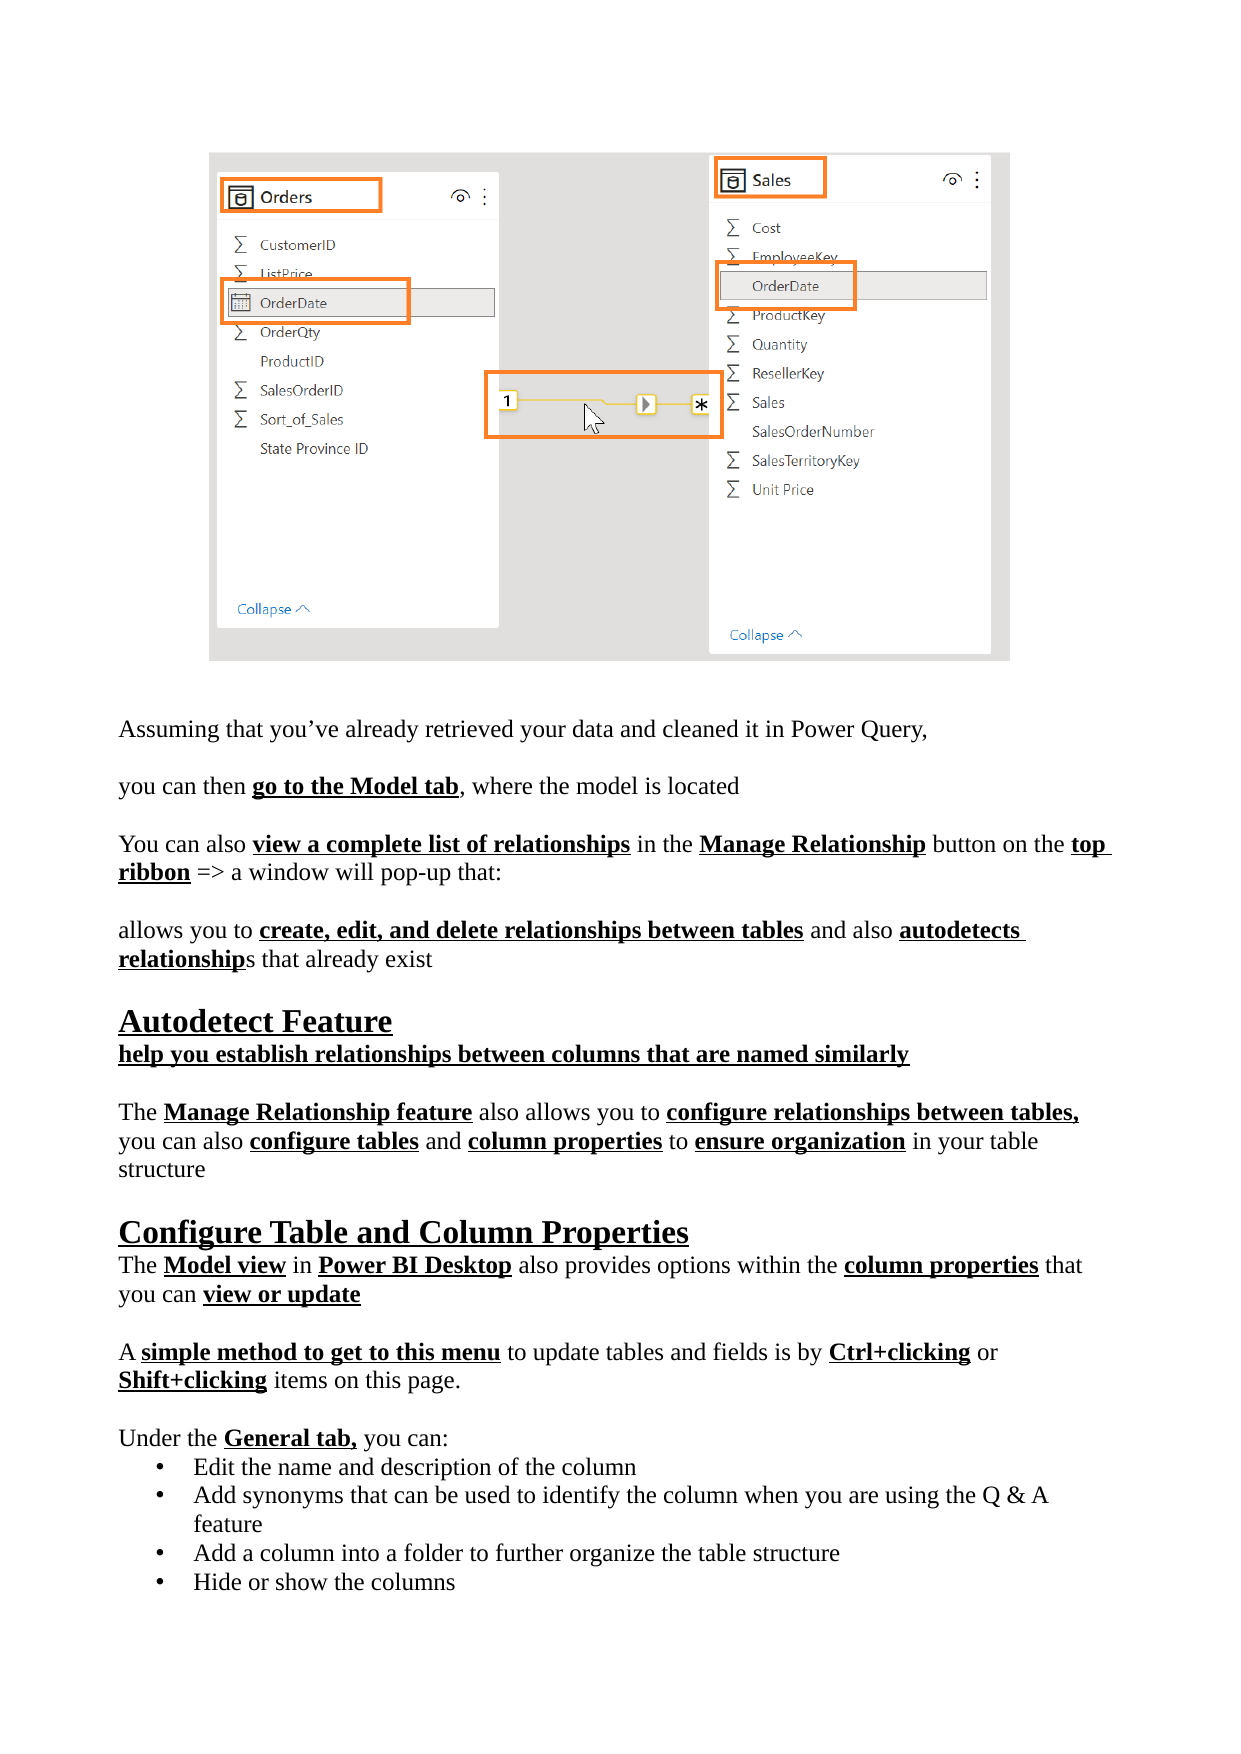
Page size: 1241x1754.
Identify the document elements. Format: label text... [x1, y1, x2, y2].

text A simple method to get to this menu to update tables and fields is by Ctrl+clicking or Shift+clicking items on this page. [118, 1337, 1122, 1394]
list Edit the name and description of the column [156, 1452, 1122, 1480]
text help you establish relationships between columns that are named similarly [118, 1039, 1122, 1068]
text You can also view a complete list of relationships in the Manage Relationship button on the top ribbon => a window will pop-up that: [118, 829, 1122, 886]
text Under the General tab, you can: [118, 1423, 1122, 1452]
text The Model view in Power BI Desktop also provides options within the column properties that you can view or update [118, 1250, 1122, 1308]
text allows you to create, edit, and delete relationships between tables and also autodetects relationships that already exist [118, 915, 1122, 972]
text Assuming that you’ve already retrieved your data and cleaned it in Power Query, [118, 714, 1122, 742]
text Autodetect Feature [118, 1001, 1122, 1039]
list Hide or show the columns [156, 1567, 1122, 1595]
list Add a column into a folder to further organize the table structure [156, 1538, 1122, 1567]
text Configure Table and Column Properties [118, 1212, 1122, 1250]
text you can then go to the Model tab, where the model is located [118, 771, 1122, 800]
list Add synonyms that can be used to identify the column when you are using the Q & A feature [156, 1480, 1122, 1538]
text The Manage Relationship feature also allows you to configure relationships between tables, you can also configure tables and column properties to ensure organization in your table structure [118, 1097, 1122, 1183]
picture [185, 127, 1048, 685]
